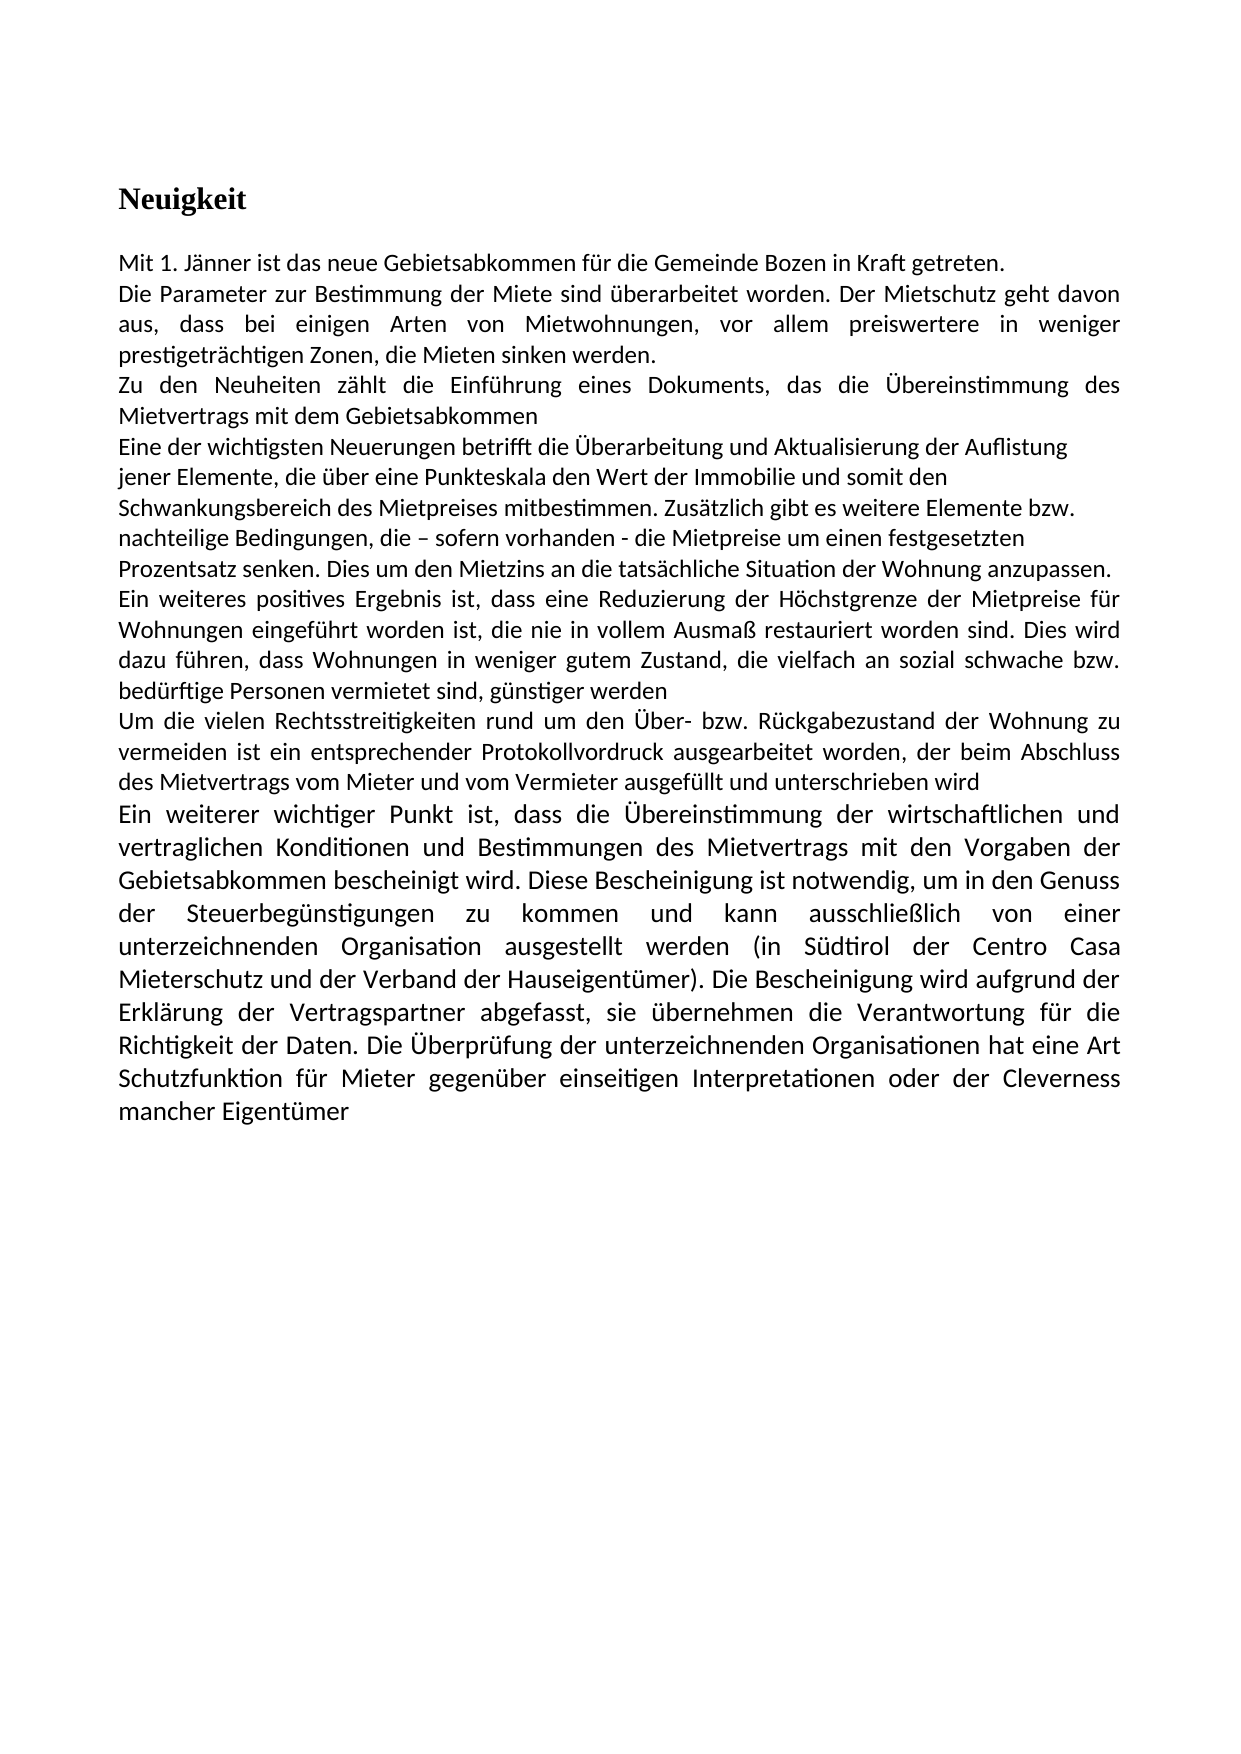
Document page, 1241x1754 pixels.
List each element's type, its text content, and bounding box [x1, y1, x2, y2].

text Eine der wichtigsten Neuerungen betrifft die Überarbeitung und Aktualisierung der Auflistung jener Elemente, die über eine Punkteskala den Wert der Immobilie und somit den Schwankungsbereich des Mietpreises mitbestimmen. Zusätzlich gibt es weitere Elemente bzw. nachteilige Bedingungen, die – sofern vorhanden - die Mietpreise um einen festgesetzten Prozentsatz senken. Dies um den Mietzins an die tatsächliche Situation der Wohnung anzupassen. [118, 431, 1122, 583]
text Zu den Neuheiten zählt die Einführung eines Dokuments, das die Übereinstimmung des Mietvertrags mit dem Gebietsabkommen [118, 369, 1122, 431]
text Neuigkeit [118, 180, 1122, 216]
text Ein weiteres positives Ergebnis ist, dass eine Reduzierung der Höchstgrenze der Mietpreise für Wohnungen eingeführt worden ist, die nie in vollem Ausmaß restauriert worden sind. Dies wird dazu führen, dass Wohnungen in weniger gutem Zustand, die vielfach an sozial schwache bzw. bedürftige Personen vermietet sind, günstiger werden [118, 583, 1122, 705]
text Ein weiterer wichtiger Punkt ist, dass die Übereinstimmung der wirtschaftlichen und vertraglichen Konditionen und Bestimmungen des Mietvertrags mit den Vorgaben der Gebietsabkommen bescheinigt wird. Diese Bescheinigung ist notwendig, um in den Genuss der Steuerbegünstigungen zu kommen und kann ausschließlich von einer unterzeichnenden Organisation ausgestellt werden (in Südtirol der Centro Casa Mieterschutz und der Verband der Hauseigentümer). Die Bescheinigung wird aufgrund der Erklärung der Vertragspartner abgefasst, sie übernehmen die Verantwortung für die Richtigkeit der Daten. Die Überprüfung der unterzeichnenden Organisationen hat eine Art Schutzfunktion für Mieter gegenüber einseitigen Interpretationen oder der Cleverness mancher Eigentümer [118, 797, 1122, 1127]
text Um die vielen Rechtsstreitigkeiten rund um den Über- bzw. Rückgabezustand der Wohnung zu vermeiden ist ein entsprechender Protokollvordruck ausgearbeitet worden, der beim Abschluss des Mietvertrags vom Mieter und vom Vermieter ausgefüllt und unterschrieben wird [118, 705, 1122, 797]
text Die Parameter zur Bestimmung der Miete sind überarbeitet worden. Der Mietschutz geht davon aus, dass bei einigen Arten von Mietwohnungen, vor allem preiswertere in weniger prestigeträchtigen Zonen, die Mieten sinken werden. [118, 278, 1122, 369]
text Mit 1. Jänner ist das neue Gebietsabkommen für die Gemeinde Bozen in Kraft getreten. [118, 247, 1122, 278]
